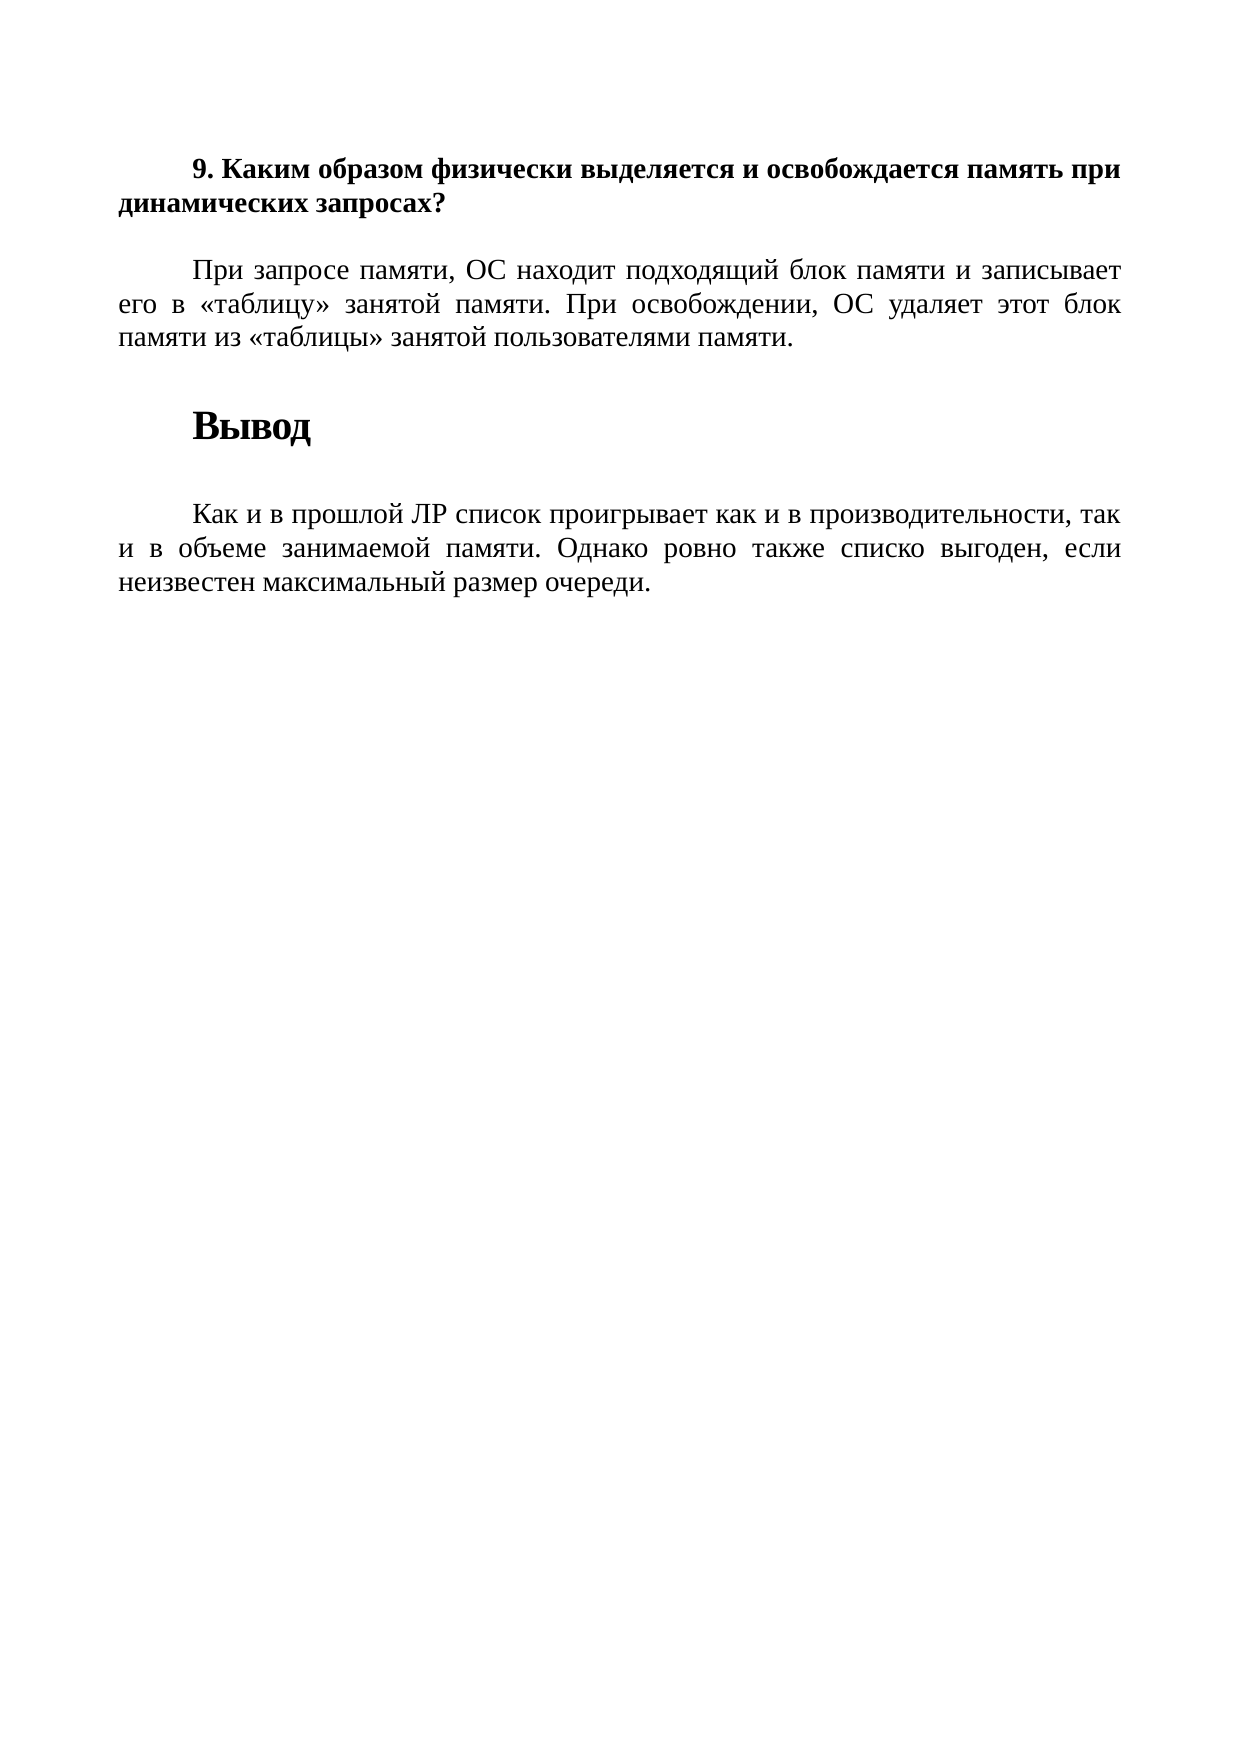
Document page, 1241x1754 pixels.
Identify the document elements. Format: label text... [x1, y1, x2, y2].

text Как и в прошлой ЛР список проигрывает как и в производительности, так и в объеме занимаемой памяти. Однако ровно также списко выгоден, если неизвестен максимальный размер очереди. [118, 497, 1122, 597]
text 9. Каким образом физически выделяется и освобождается память при динамических запросах? [118, 152, 1122, 219]
text При запросе памяти, ОС находит подходящий блок памяти и записывает его в «таблицу» занятой памяти. При освобождении, ОС удаляет этот блок памяти из «таблицы» занятой пользователями памяти. [118, 252, 1122, 353]
title Вывод [118, 401, 1122, 449]
